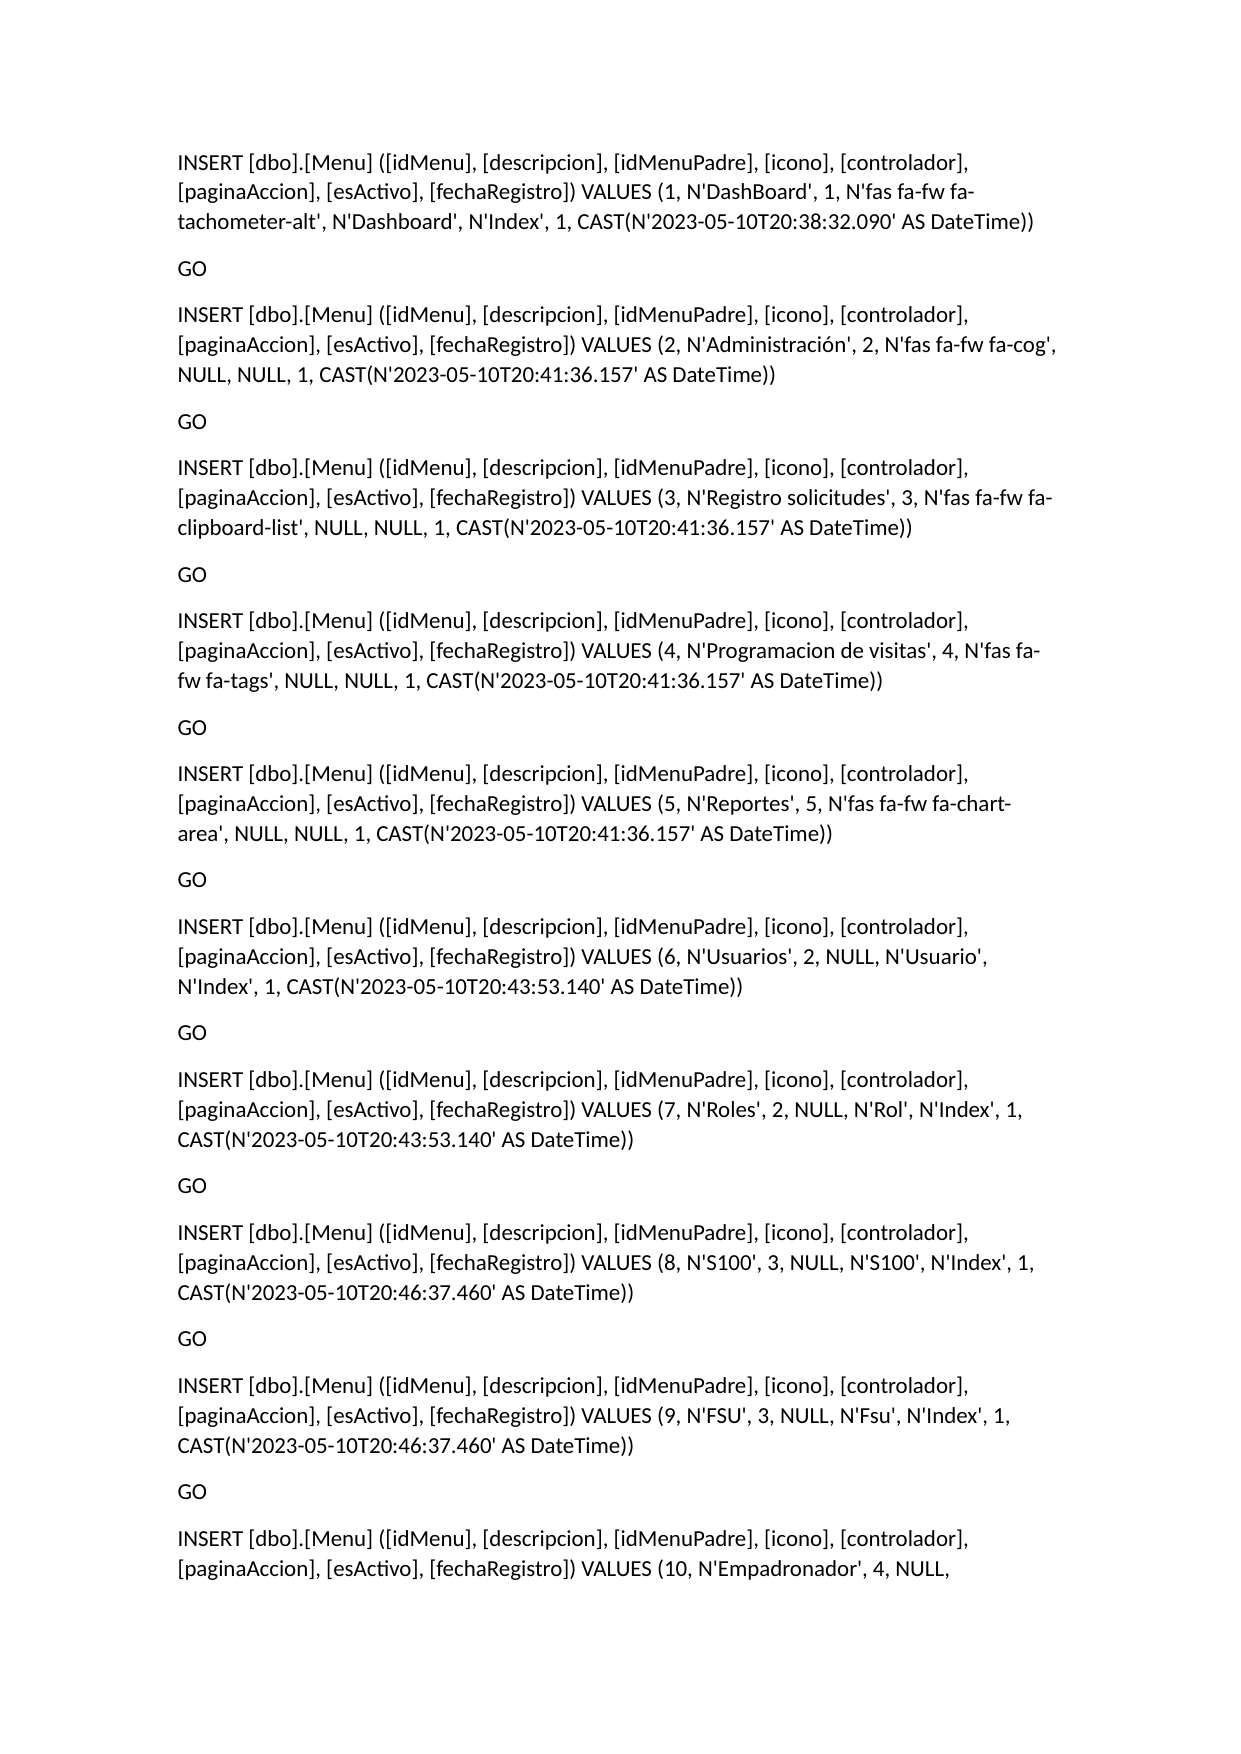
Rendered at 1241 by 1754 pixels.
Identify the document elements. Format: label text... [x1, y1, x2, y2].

text INSERT [dbo].[Menu] ([idMenu], [descripcion], [idMenuPadre], [icono], [controlador], [paginaAccion], [esActivo], [fechaRegistro]) VALUES (2, N'Administración', 2, N'fas fa-fw fa-cog', NULL, NULL, 1, CAST(N'2023-05-10T20:41:36.157' AS DateTime)) [177, 301, 1063, 388]
text GO [177, 866, 1063, 894]
text GO [177, 1324, 1063, 1352]
text INSERT [dbo].[Menu] ([idMenu], [descripcion], [idMenuPadre], [icono], [controlador], [paginaAccion], [esActivo], [fechaRegistro]) VALUES (4, N'Programacion de visitas', 4, N'fas fa-fw fa-tags', NULL, NULL, 1, CAST(N'2023-05-10T20:41:36.157' AS DateTime)) [177, 606, 1063, 694]
text GO [177, 1171, 1063, 1199]
text GO [177, 560, 1063, 588]
text GO [177, 254, 1063, 282]
text INSERT [dbo].[Menu] ([idMenu], [descripcion], [idMenuPadre], [icono], [controlador], [paginaAccion], [esActivo], [fechaRegistro]) VALUES (1, N'DashBoard', 1, N'fas fa-fw fa-tachometer-alt', N'Dashboard', N'Index', 1, CAST(N'2023-05-10T20:38:32.090' AS DateTime)) [177, 148, 1063, 235]
text INSERT [dbo].[Menu] ([idMenu], [descripcion], [idMenuPadre], [icono], [controlador], [paginaAccion], [esActivo], [fechaRegistro]) VALUES (5, N'Reportes', 5, N'fas fa-fw fa-chart-area', NULL, NULL, 1, CAST(N'2023-05-10T20:41:36.157' AS DateTime)) [177, 759, 1063, 847]
text GO [177, 1477, 1063, 1505]
text GO [177, 713, 1063, 741]
text INSERT [dbo].[Menu] ([idMenu], [descripcion], [idMenuPadre], [icono], [controlador], [paginaAccion], [esActivo], [fechaRegistro]) VALUES (7, N'Roles', 2, NULL, N'Rol', N'Index', 1, CAST(N'2023-05-10T20:43:53.140' AS DateTime)) [177, 1065, 1063, 1153]
text GO [177, 407, 1063, 435]
text GO [177, 1018, 1063, 1047]
text INSERT [dbo].[Menu] ([idMenu], [descripcion], [idMenuPadre], [icono], [controlador], [paginaAccion], [esActivo], [fechaRegistro]) VALUES (6, N'Usuarios', 2, NULL, N'Usuario', N'Index', 1, CAST(N'2023-05-10T20:43:53.140' AS DateTime)) [177, 912, 1063, 1000]
text INSERT [dbo].[Menu] ([idMenu], [descripcion], [idMenuPadre], [icono], [controlador], [paginaAccion], [esActivo], [fechaRegistro]) VALUES (10, N'Empadronador', 4, NULL, [177, 1524, 1063, 1582]
text INSERT [dbo].[Menu] ([idMenu], [descripcion], [idMenuPadre], [icono], [controlador], [paginaAccion], [esActivo], [fechaRegistro]) VALUES (8, N'S100', 3, NULL, N'S100', N'Index', 1, CAST(N'2023-05-10T20:46:37.460' AS DateTime)) [177, 1218, 1063, 1306]
text INSERT [dbo].[Menu] ([idMenu], [descripcion], [idMenuPadre], [icono], [controlador], [paginaAccion], [esActivo], [fechaRegistro]) VALUES (9, N'FSU', 3, NULL, N'Fsu', N'Index', 1, CAST(N'2023-05-10T20:46:37.460' AS DateTime)) [177, 1371, 1063, 1459]
text INSERT [dbo].[Menu] ([idMenu], [descripcion], [idMenuPadre], [icono], [controlador], [paginaAccion], [esActivo], [fechaRegistro]) VALUES (3, N'Registro solicitudes', 3, N'fas fa-fw fa-clipboard-list', NULL, NULL, 1, CAST(N'2023-05-10T20:41:36.157' AS DateTime)) [177, 453, 1063, 541]
